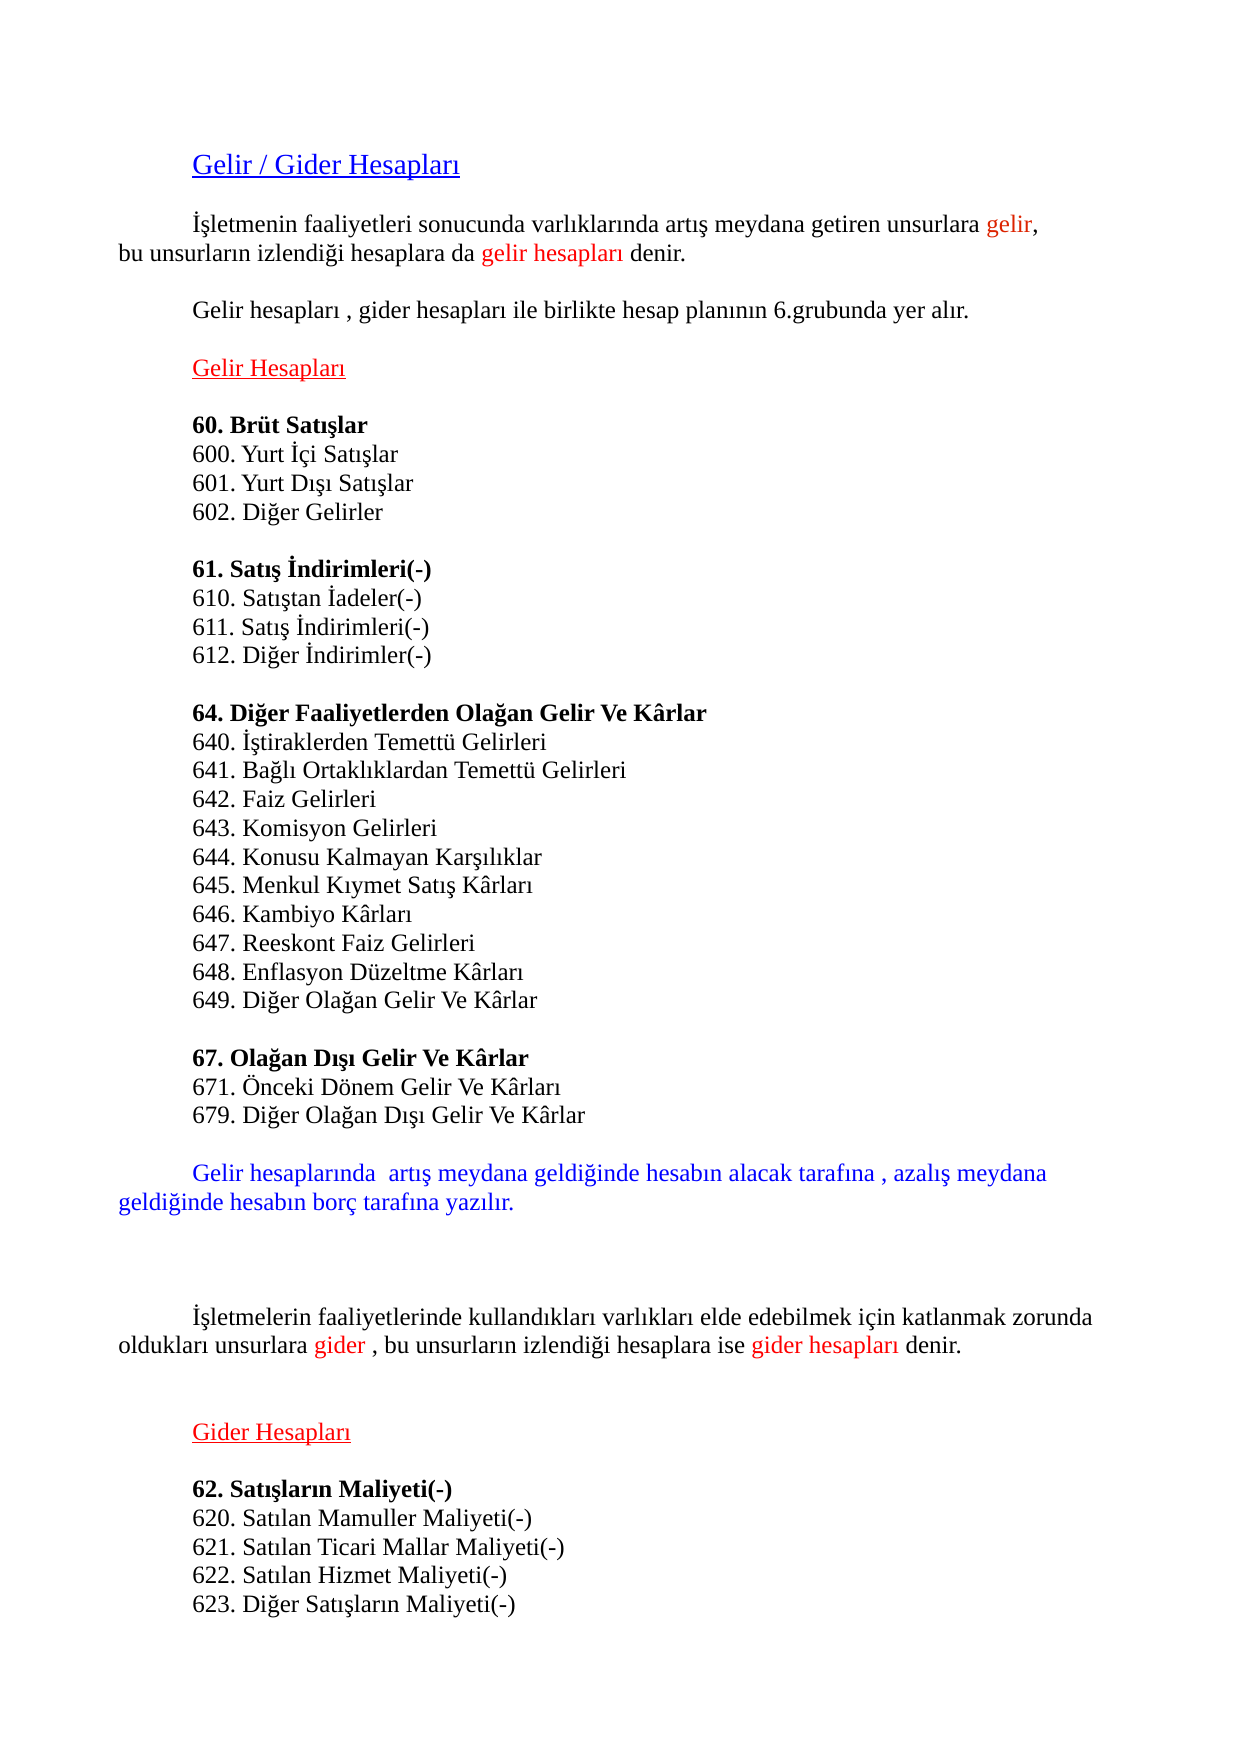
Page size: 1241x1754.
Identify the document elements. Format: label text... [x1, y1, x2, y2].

text İşletmenin faaliyetleri sonucunda varlıklarında artış meydana getiren unsurlara gelir, [118, 209, 1122, 238]
text Gider Hesapları [118, 1417, 1122, 1445]
text Gelir / Gider Hesapları [118, 147, 1122, 180]
text Gelir hesapları , gider hesapları ile birlikte hesap planının 6.grubunda yer alır. [118, 295, 1122, 324]
text 62. Satışların Maliyeti(-) 620. Satılan Mamuller Maliyeti(-) 621. Satılan Ticari Mallar Maliyeti(-) 622. Satılan Hizmet Maliyeti(-) 623. Diğer Satışların Maliyeti(-) [118, 1474, 1122, 1618]
text Gelir Hesapları [118, 353, 1122, 382]
text Gelir hesaplarında artış meydana geldiğinde hesabın alacak tarafına , azalış meydana geldiğinde hesabın borç tarafına yazılır. [118, 1158, 1122, 1215]
text 60. Brüt Satışlar 600. Yurt İçi Satışlar 601. Yurt Dışı Satışlar 602. Diğer Gelirler 61. Satış İndirimleri(-) 610. Satıştan İadeler(-) 611. Satış İndirimleri(-) 612. Diğer İndirimler(-) 64. Diğer Faaliyetlerden Olağan Gelir Ve Kârlar 640. İştiraklerden Temettü Gelirleri 641. Bağlı Ortaklıklardan Temettü Gelirleri 642. Faiz Gelirleri 643. Komisyon Gelirleri 644. Konusu Kalmayan Karşılıklar 645. Menkul Kıymet Satış Kârları 646. Kambiyo Kârları 647. Reeskont Faiz Gelirleri 648. Enflasyon Düzeltme Kârları 649. Diğer Olağan Gelir Ve Kârlar 67. Olağan Dışı Gelir Ve Kârlar 671. Önceki Dönem Gelir Ve Kârları 679. Diğer Olağan Dışı Gelir Ve Kârlar [118, 410, 1122, 1129]
text bu unsurların izlendiği hesaplara da gelir hesapları denir. [118, 238, 1122, 267]
text İşletmelerin faaliyetlerinde kullandıkları varlıkları elde edebilmek için katlanmak zorunda oldukları unsurlara gider , bu unsurların izlendiği hesaplara ise gider hesapları denir. [118, 1302, 1122, 1359]
